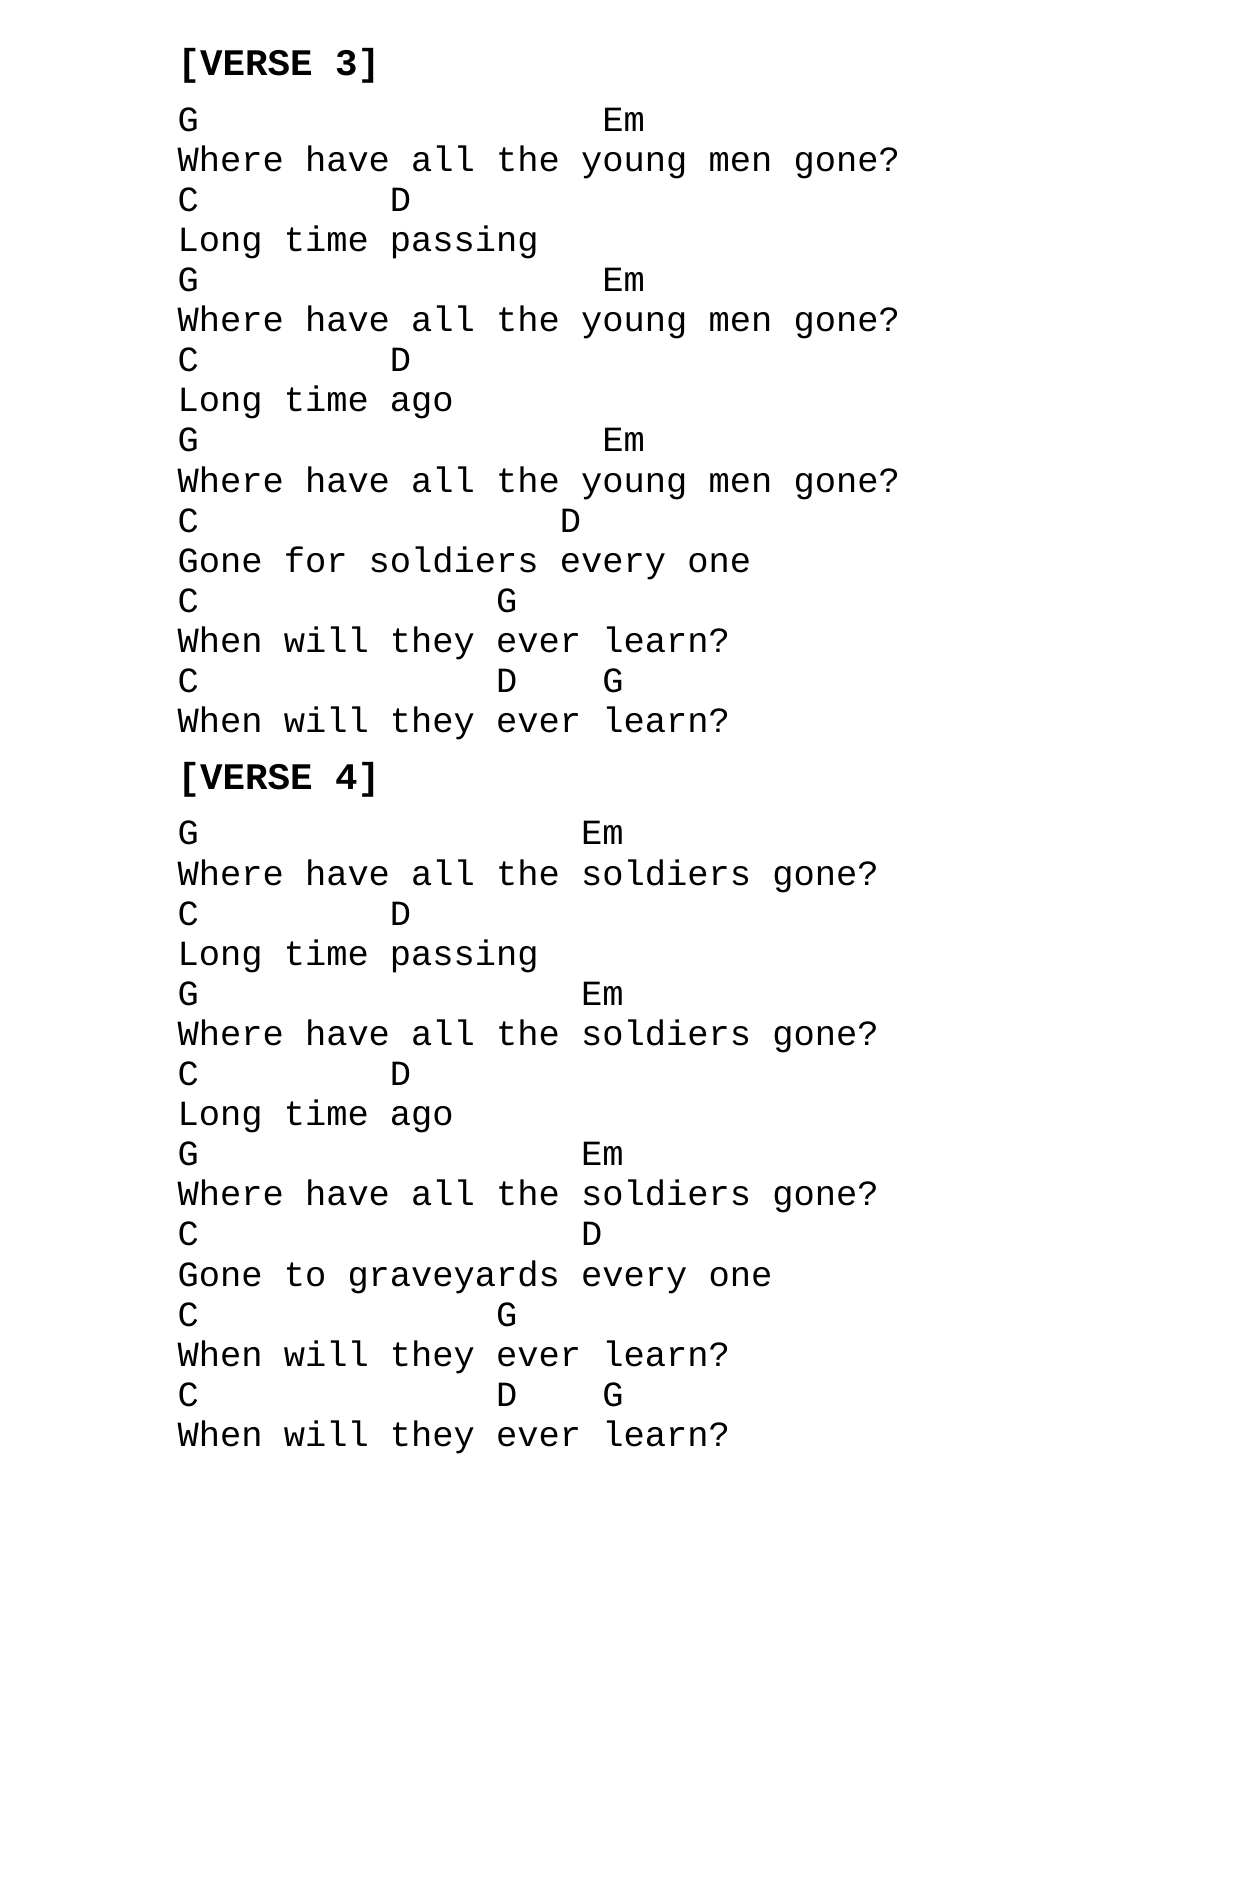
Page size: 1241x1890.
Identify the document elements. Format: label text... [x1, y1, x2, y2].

text C D [177, 182, 1196, 222]
text C G [177, 583, 1196, 623]
text G Em [177, 815, 1196, 855]
text G Em [177, 102, 1196, 142]
text Long time passing [177, 222, 1196, 262]
text G Em [177, 262, 1196, 302]
text C D [177, 1056, 1196, 1096]
text Where have all the soldiers gone? [177, 855, 1196, 896]
text G Em [177, 976, 1196, 1016]
text Where have all the soldiers gone? [177, 1016, 1196, 1056]
text Where have all the young men gone? [177, 302, 1196, 342]
text C D G [177, 663, 1196, 703]
text C G [177, 1297, 1196, 1337]
text Where have all the young men gone? [177, 142, 1196, 182]
text C D [177, 503, 1196, 543]
text Where have all the young men gone? [177, 462, 1196, 503]
text Long time passing [177, 936, 1196, 976]
text G Em [177, 422, 1196, 462]
text G Em [177, 1136, 1196, 1176]
text Long time ago [177, 382, 1196, 422]
text C D [177, 342, 1196, 382]
text C D [177, 1216, 1196, 1256]
subtitle [VERSE 3] [177, 44, 1196, 87]
text C D [177, 896, 1196, 936]
text Long time ago [177, 1096, 1196, 1136]
text When will they ever learn? [177, 1417, 1196, 1457]
text Where have all the soldiers gone? [177, 1176, 1196, 1216]
text Gone for soldiers every one [177, 543, 1196, 583]
text When will they ever learn? [177, 623, 1196, 663]
text When will they ever learn? [177, 703, 1196, 743]
text C D G [177, 1377, 1196, 1417]
text When will they ever learn? [177, 1337, 1196, 1377]
text Gone to graveyards every one [177, 1256, 1196, 1297]
subtitle [VERSE 4] [177, 758, 1196, 801]
